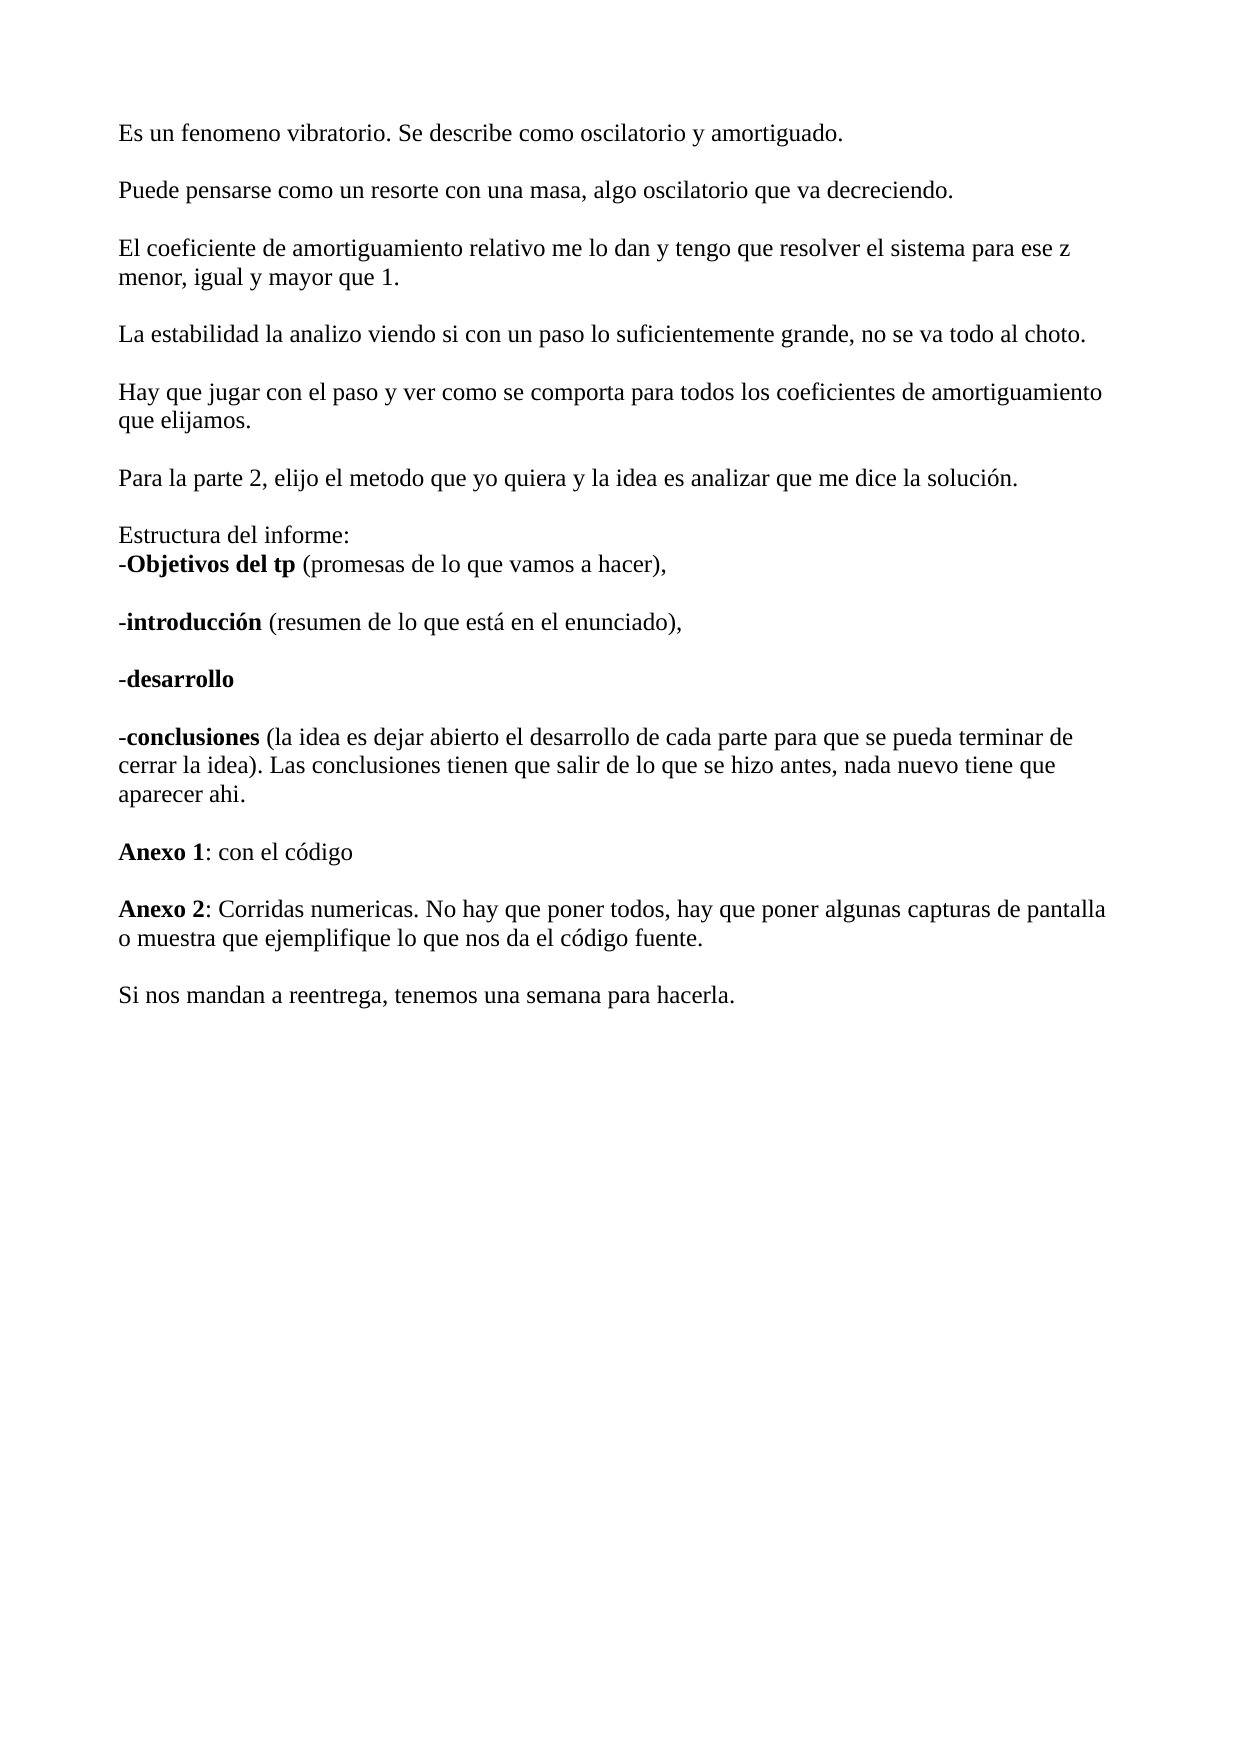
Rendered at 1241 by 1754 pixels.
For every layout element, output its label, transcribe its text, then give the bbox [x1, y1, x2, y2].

text Estructura del informe: [118, 521, 1122, 549]
text -conclusiones (la idea es dejar abierto el desarrollo de cada parte para que se pueda terminar de cerrar la idea). Las conclusiones tienen que salir de lo que se hizo antes, nada nuevo tiene que aparecer ahi. [118, 722, 1122, 808]
text -introducción (resumen de lo que está en el enunciado), [118, 607, 1122, 636]
text El coeficiente de amortiguamiento relativo me lo dan y tengo que resolver el sistema para ese z menor, igual y mayor que 1. [118, 233, 1122, 291]
text Puede pensarse como un resorte con una masa, algo oscilatorio que va decreciendo. [118, 176, 1122, 204]
text -desarrollo [118, 664, 1122, 693]
text La estabilidad la analizo viendo si con un paso lo suficientemente grande, no se va todo al choto. [118, 319, 1122, 348]
text Hay que jugar con el paso y ver como se comporta para todos los coeficientes de amortiguamiento que elijamos. [118, 377, 1122, 434]
text -Objetivos del tp (promesas de lo que vamos a hacer), [118, 549, 1122, 578]
text Anexo 1: con el código [118, 837, 1122, 866]
text Es un fenomeno vibratorio. Se describe como oscilatorio y amortiguado. [118, 118, 1122, 147]
text Para la parte 2, elijo el metodo que yo quiera y la idea es analizar que me dice la solución. [118, 463, 1122, 492]
text Anexo 2: Corridas numericas. No hay que poner todos, hay que poner algunas capturas de pantalla o muestra que ejemplifique lo que nos da el código fuente. Si nos mandan a reentrega, tenemos una semana para hacerla. [118, 894, 1122, 1009]
